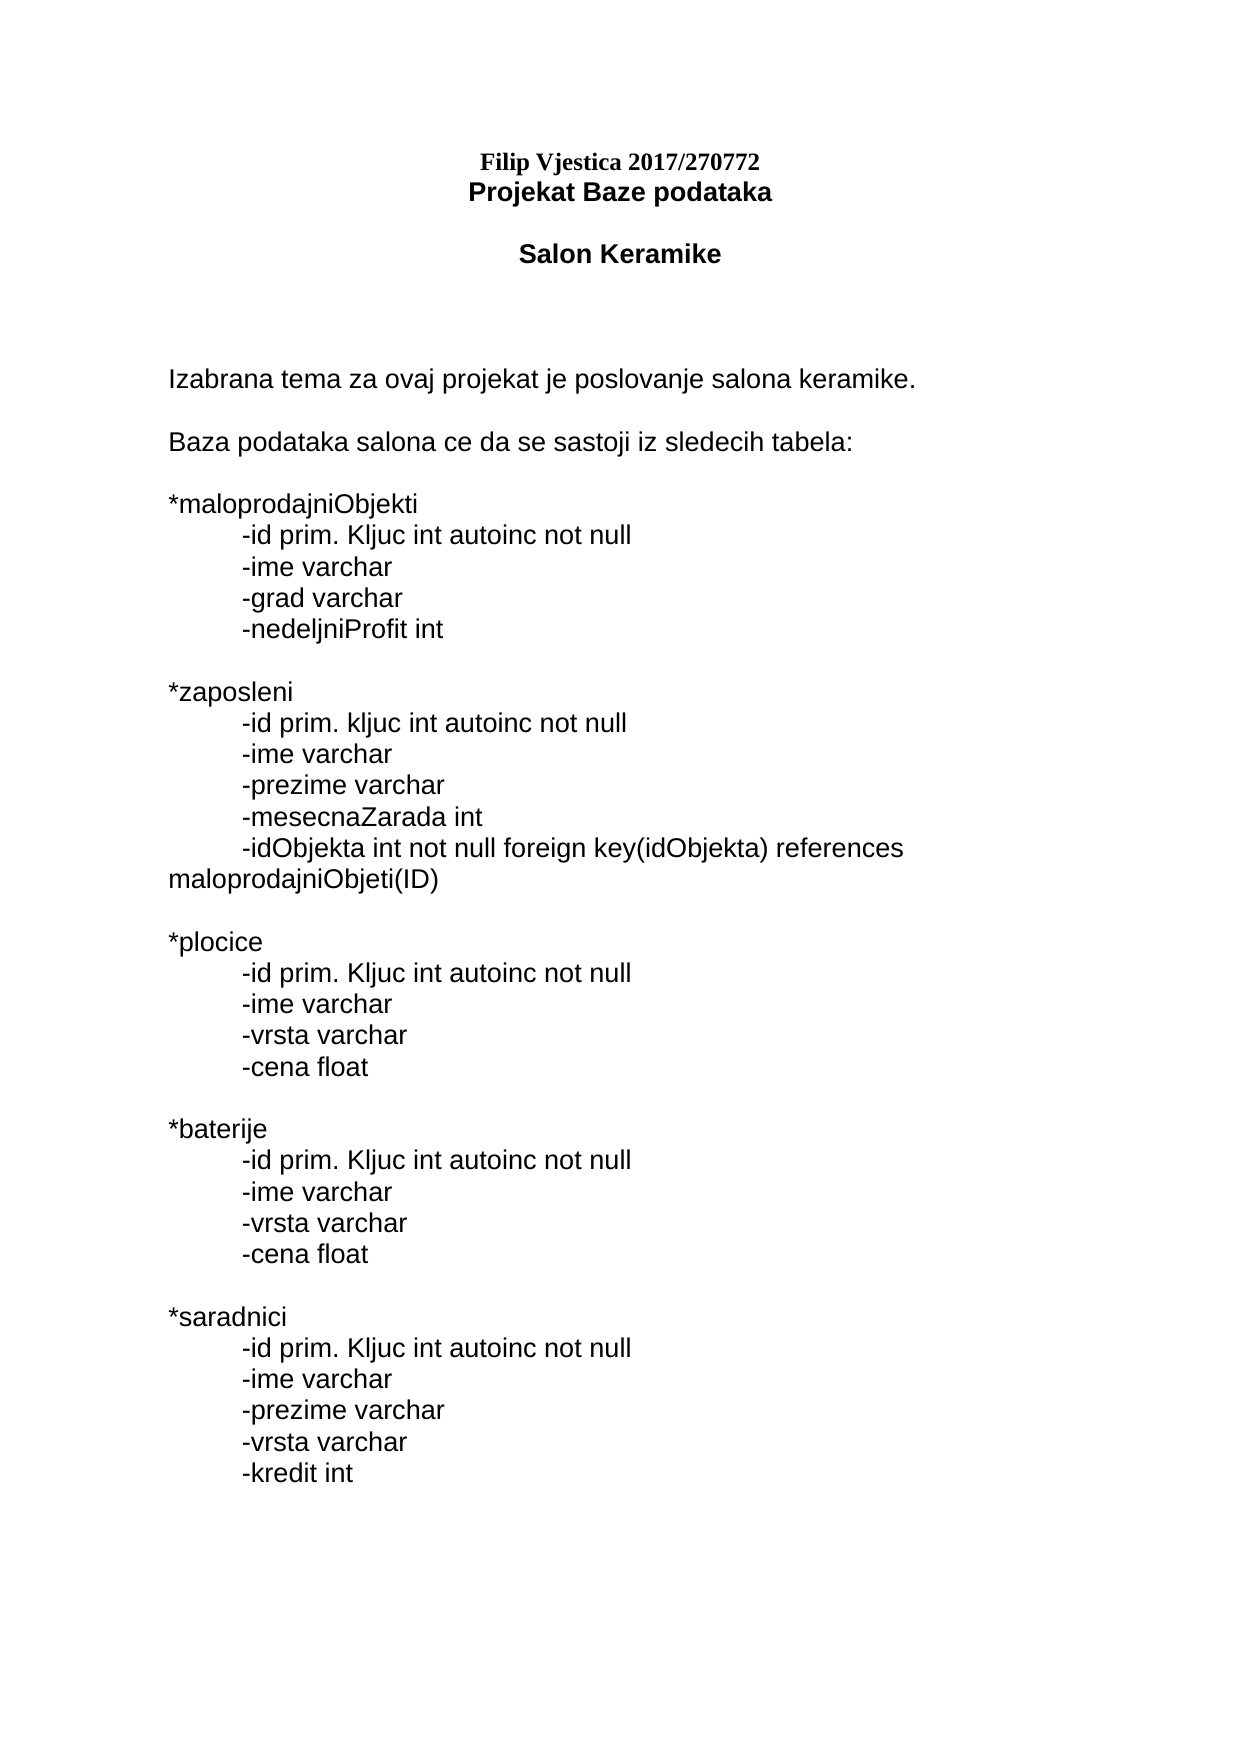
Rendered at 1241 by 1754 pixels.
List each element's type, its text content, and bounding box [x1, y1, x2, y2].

text Salon Keramike [118, 238, 1122, 269]
text -vrsta varchar [168, 1207, 1053, 1238]
text Baza podataka salona ce da se sastoji iz sledecih tabela: [168, 426, 1053, 457]
text Izabrana tema za ovaj projekat je poslovanje salona keramike. [168, 363, 1053, 394]
text -id prim. kljuc int autoinc not null [168, 707, 1053, 738]
text -ime varchar [168, 738, 1053, 769]
text -cena float [168, 1051, 1053, 1082]
text -ime varchar [168, 1363, 1053, 1394]
text *maloprodajniObjekti [168, 488, 1053, 519]
text -id prim. Kljuc int autoinc not null [168, 1332, 1053, 1363]
text -id prim. Kljuc int autoinc not null [168, 957, 1053, 988]
text -prezime varchar [168, 769, 1053, 801]
text Filip Vjestica 2017/270772 [118, 147, 1122, 176]
text -ime varchar [168, 551, 1053, 582]
text -idObjekta int not null foreign key(idObjekta) references maloprodajniObjeti(ID) [168, 832, 1053, 894]
text -ime varchar [168, 1176, 1053, 1207]
text -vrsta varchar [168, 1019, 1053, 1051]
text Projekat Baze podataka [118, 176, 1122, 207]
text -grad varchar [168, 582, 1053, 613]
text -id prim. Kljuc int autoinc not null [168, 519, 1053, 551]
text *zaposleni [168, 676, 1053, 707]
text -ime varchar [168, 988, 1053, 1019]
text -mesecnaZarada int [168, 801, 1053, 832]
text -kredit int [168, 1457, 1053, 1488]
text *saradnici [168, 1301, 1053, 1332]
text *baterije [168, 1113, 1053, 1144]
text -vrsta varchar [168, 1426, 1053, 1457]
text -prezime varchar [168, 1394, 1053, 1426]
text *plocice [168, 926, 1053, 957]
text -cena float [168, 1238, 1053, 1269]
text -id prim. Kljuc int autoinc not null [168, 1144, 1053, 1176]
text -nedeljniProfit int [168, 613, 1053, 644]
